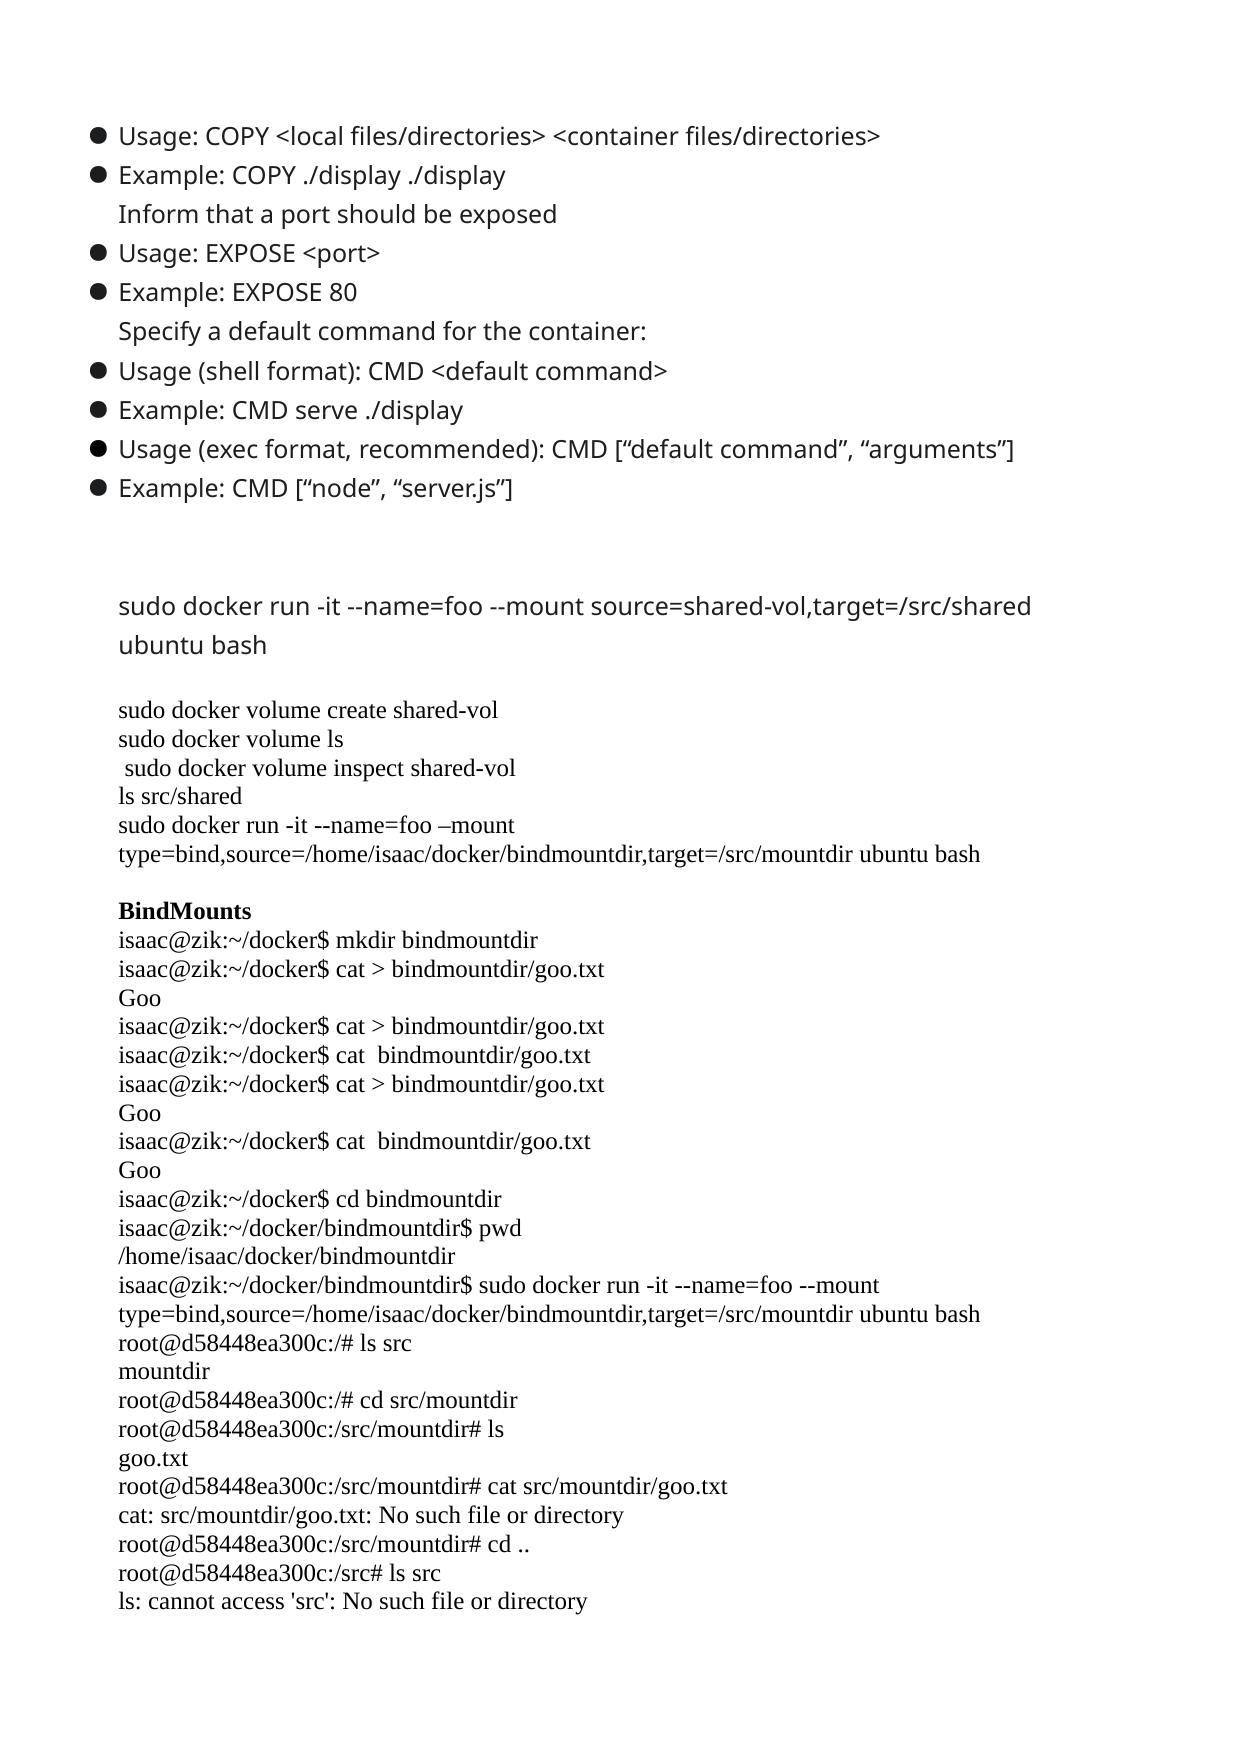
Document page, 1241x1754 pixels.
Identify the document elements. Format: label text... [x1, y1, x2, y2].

text ls: cannot access 'src': No such file or directory [118, 1586, 1122, 1615]
text Goo [118, 983, 1122, 1011]
text root@d58448ea300c:/# cd src/mountdir [118, 1385, 1122, 1414]
text cat: src/mountdir/goo.txt: No such file or directory [118, 1500, 1122, 1529]
text Goo [118, 1098, 1122, 1126]
text Goo [118, 1155, 1122, 1184]
text /home/isaac/docker/bindmountdir [118, 1241, 1122, 1270]
list Usage (shell format): CMD <default command> [118, 353, 1122, 387]
text mountdir [118, 1356, 1122, 1385]
text sudo docker run -it --name=foo --mount source=shared-vol,target=/src/shared ubuntu bash [118, 588, 1122, 661]
list Example: CMD [“node”, “server.js”] [118, 471, 1122, 505]
text ls src/shared [118, 781, 1122, 810]
list Example: COPY ./display ./display [118, 157, 1122, 191]
text isaac@zik:~/docker$ mkdir bindmountdir [118, 925, 1122, 954]
text root@d58448ea300c:/src/mountdir# cd .. [118, 1529, 1122, 1558]
text Specify a default command for the container: [118, 314, 1122, 348]
text isaac@zik:~/docker$ cd bindmountdir [118, 1184, 1122, 1213]
text BindMounts [118, 896, 1122, 925]
text root@d58448ea300c:/src/mountdir# cat src/mountdir/goo.txt [118, 1471, 1122, 1500]
text isaac@zik:~/docker$ cat > bindmountdir/goo.txt [118, 1011, 1122, 1040]
text sudo docker volume create shared-vol [118, 695, 1122, 724]
text root@d58448ea300c:/src/mountdir# ls [118, 1414, 1122, 1443]
list Example: EXPOSE 80 [118, 275, 1122, 309]
list Usage: COPY <local files/directories> <container files/directories> [118, 118, 1122, 152]
text sudo docker run -it --name=foo –mount type=bind,source=/home/isaac/docker/bindmountdir,target=/src/mountdir ubuntu bash [118, 810, 1122, 868]
list Usage: EXPOSE <port> [118, 236, 1122, 270]
text isaac@zik:~/docker$ cat > bindmountdir/goo.txt [118, 1069, 1122, 1098]
text Inform that a port should be exposed [118, 196, 1122, 231]
text sudo docker volume ls [118, 724, 1122, 753]
text isaac@zik:~/docker/bindmountdir$ pwd [118, 1213, 1122, 1241]
list Usage (exec format, recommended): CMD [“default command”, “arguments”] [118, 431, 1122, 466]
text root@d58448ea300c:/# ls src [118, 1328, 1122, 1356]
text isaac@zik:~/docker/bindmountdir$ sudo docker run -it --name=foo --mount type=bind,source=/home/isaac/docker/bindmountdir,target=/src/mountdir ubuntu bash [118, 1270, 1122, 1328]
text sudo docker volume inspect shared-vol [118, 753, 1122, 781]
list Example: CMD serve ./display [118, 392, 1122, 426]
text isaac@zik:~/docker$ cat bindmountdir/goo.txt [118, 1126, 1122, 1155]
text goo.txt [118, 1443, 1122, 1471]
text isaac@zik:~/docker$ cat > bindmountdir/goo.txt [118, 954, 1122, 983]
text root@d58448ea300c:/src# ls src [118, 1558, 1122, 1586]
text isaac@zik:~/docker$ cat bindmountdir/goo.txt [118, 1040, 1122, 1069]
